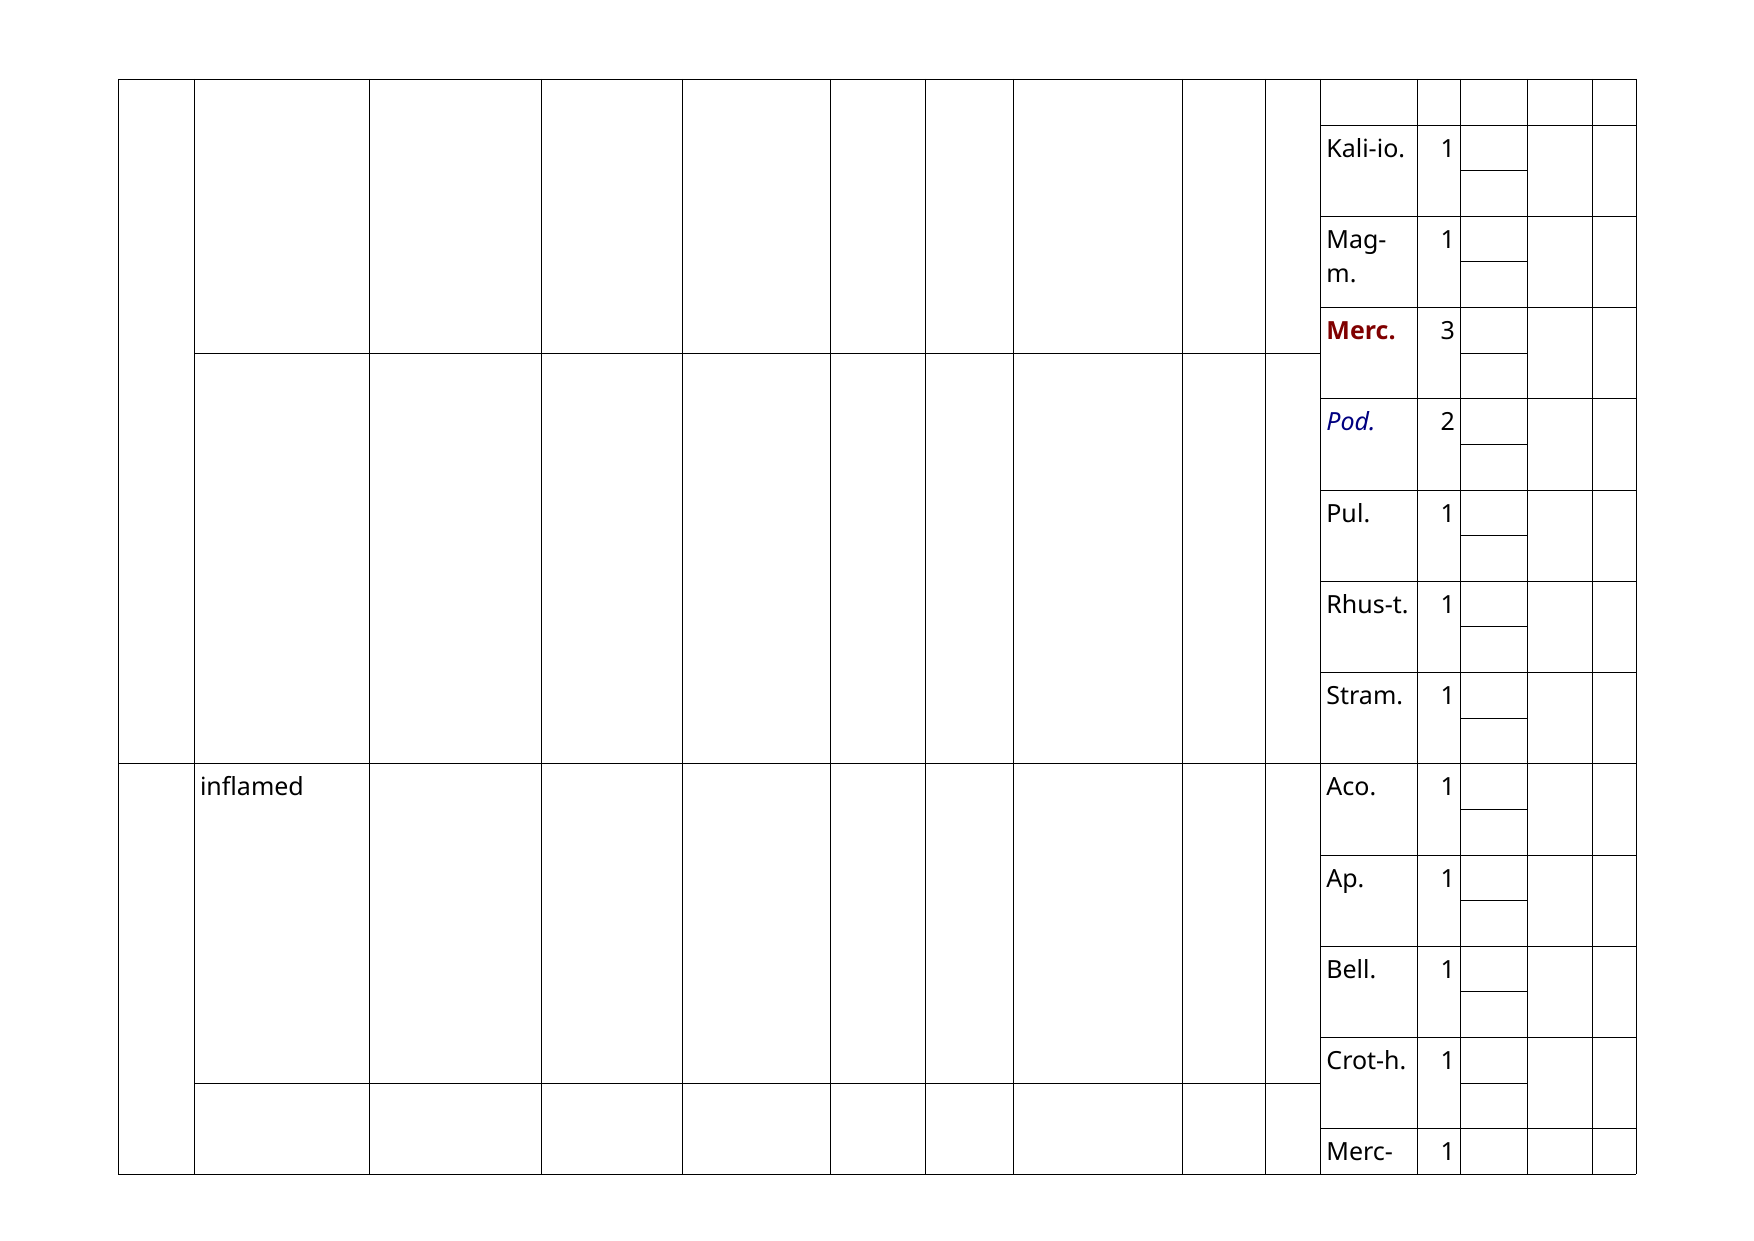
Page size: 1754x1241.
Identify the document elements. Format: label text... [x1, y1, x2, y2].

table_cell [1461, 947, 1527, 991]
table_cell [1528, 947, 1592, 1037]
table_cell [1593, 856, 1636, 946]
table_cell [195, 354, 369, 763]
table_cell [1266, 80, 1320, 353]
table_cell [926, 764, 1013, 1083]
table_cell [1593, 582, 1636, 672]
table_cell Mag-m. [1321, 217, 1417, 307]
table_cell [1461, 627, 1527, 672]
table_cell [370, 354, 541, 763]
table_cell [1461, 1084, 1527, 1128]
table_cell [1461, 171, 1527, 216]
table_cell [1266, 1084, 1320, 1174]
table_cell [370, 764, 541, 1083]
table_cell 1 [1418, 491, 1460, 581]
table_cell [1593, 217, 1636, 307]
table_cell 1 [1418, 947, 1460, 1037]
table_cell [1183, 764, 1265, 1083]
table_cell [1461, 582, 1527, 626]
table_cell 1 [1418, 673, 1460, 763]
table_cell [683, 764, 830, 1083]
table_cell [1528, 673, 1592, 763]
table_cell Merc- [1321, 1129, 1417, 1174]
table_cell 1 [1418, 126, 1460, 216]
table_cell [1461, 262, 1527, 307]
table_cell [1461, 856, 1527, 900]
table_cell [1183, 80, 1265, 353]
table_cell [1461, 764, 1527, 809]
table_cell [1528, 582, 1592, 672]
table_cell [1461, 308, 1527, 353]
table_cell 1 [1418, 582, 1460, 672]
table_cell [1528, 1129, 1592, 1174]
table_cell [1528, 80, 1592, 124]
table_cell Bell. [1321, 947, 1417, 1037]
table_cell [1461, 217, 1527, 261]
table_cell [1528, 399, 1592, 489]
table_cell [1528, 856, 1592, 946]
table_cell [1461, 901, 1527, 946]
table_cell [119, 764, 194, 1174]
table_cell [1461, 536, 1527, 581]
table_cell [119, 80, 194, 763]
table_cell [1183, 1084, 1265, 1174]
table_cell 1 [1418, 217, 1460, 307]
table_cell Crot-h. [1321, 1038, 1417, 1128]
table_cell [1461, 399, 1527, 444]
table_cell [1461, 719, 1527, 763]
table_cell 1 [1418, 856, 1460, 946]
table_cell [831, 764, 925, 1083]
table_cell [683, 1084, 830, 1174]
table_cell [1014, 764, 1182, 1083]
table_cell 1 [1418, 1129, 1460, 1174]
table_cell [1266, 354, 1320, 763]
table_cell [1461, 992, 1527, 1037]
table_cell Kali-io. [1321, 126, 1417, 216]
table_cell Ap. [1321, 856, 1417, 946]
table_cell [1593, 80, 1636, 124]
table_cell [542, 80, 682, 353]
table_cell [1461, 673, 1527, 718]
table_cell [1528, 1038, 1592, 1128]
table_cell [542, 354, 682, 763]
table_cell Stram. [1321, 673, 1417, 763]
table_cell [1528, 308, 1592, 398]
table_cell [1593, 1129, 1636, 1174]
table_cell [1593, 399, 1636, 489]
table_cell [1461, 126, 1527, 170]
table_cell [370, 80, 541, 353]
table_cell [195, 1084, 369, 1174]
table_cell [1014, 354, 1182, 763]
table_cell [1528, 126, 1592, 216]
table_cell 2 [1418, 399, 1460, 489]
table_cell Aco. [1321, 764, 1417, 854]
table_cell [1528, 217, 1592, 307]
table_cell [1321, 80, 1417, 124]
table_cell 1 [1418, 1038, 1460, 1128]
table_cell [542, 764, 682, 1083]
table_cell [683, 80, 830, 353]
table_cell [1461, 810, 1527, 854]
table_cell [195, 80, 369, 353]
table_cell Pod. [1321, 399, 1417, 489]
table_cell [831, 354, 925, 763]
table_cell [1461, 1038, 1527, 1083]
table_cell inflamed [195, 764, 369, 1083]
table_cell [542, 1084, 682, 1174]
table_cell [1593, 126, 1636, 216]
table_cell [1461, 80, 1527, 124]
table_cell [1461, 445, 1527, 489]
table_cell [831, 80, 925, 353]
table_cell [1014, 80, 1182, 353]
table_cell [1528, 764, 1592, 854]
table_cell [1461, 354, 1527, 398]
table_cell [1593, 947, 1636, 1037]
table_cell [1014, 1084, 1182, 1174]
table_cell [926, 80, 1013, 353]
table_cell [1183, 354, 1265, 763]
table_cell [831, 1084, 925, 1174]
table_cell [1593, 308, 1636, 398]
table_cell Pul. [1321, 491, 1417, 581]
table_cell [926, 1084, 1013, 1174]
table_cell [1593, 491, 1636, 581]
table_cell [1528, 491, 1592, 581]
table_cell 3 [1418, 308, 1460, 398]
table_cell [1593, 1038, 1636, 1128]
table_cell [683, 354, 830, 763]
table_cell [1593, 764, 1636, 854]
table_cell [926, 354, 1013, 763]
table_cell Rhus-t. [1321, 582, 1417, 672]
table_cell [1461, 1129, 1527, 1174]
table_cell [1461, 491, 1527, 535]
table_cell [1418, 80, 1460, 124]
table_cell Merc. [1321, 308, 1417, 398]
table_cell 1 [1418, 764, 1460, 854]
table_cell [370, 1084, 541, 1174]
table_cell [1266, 764, 1320, 1083]
table_cell [1593, 673, 1636, 763]
